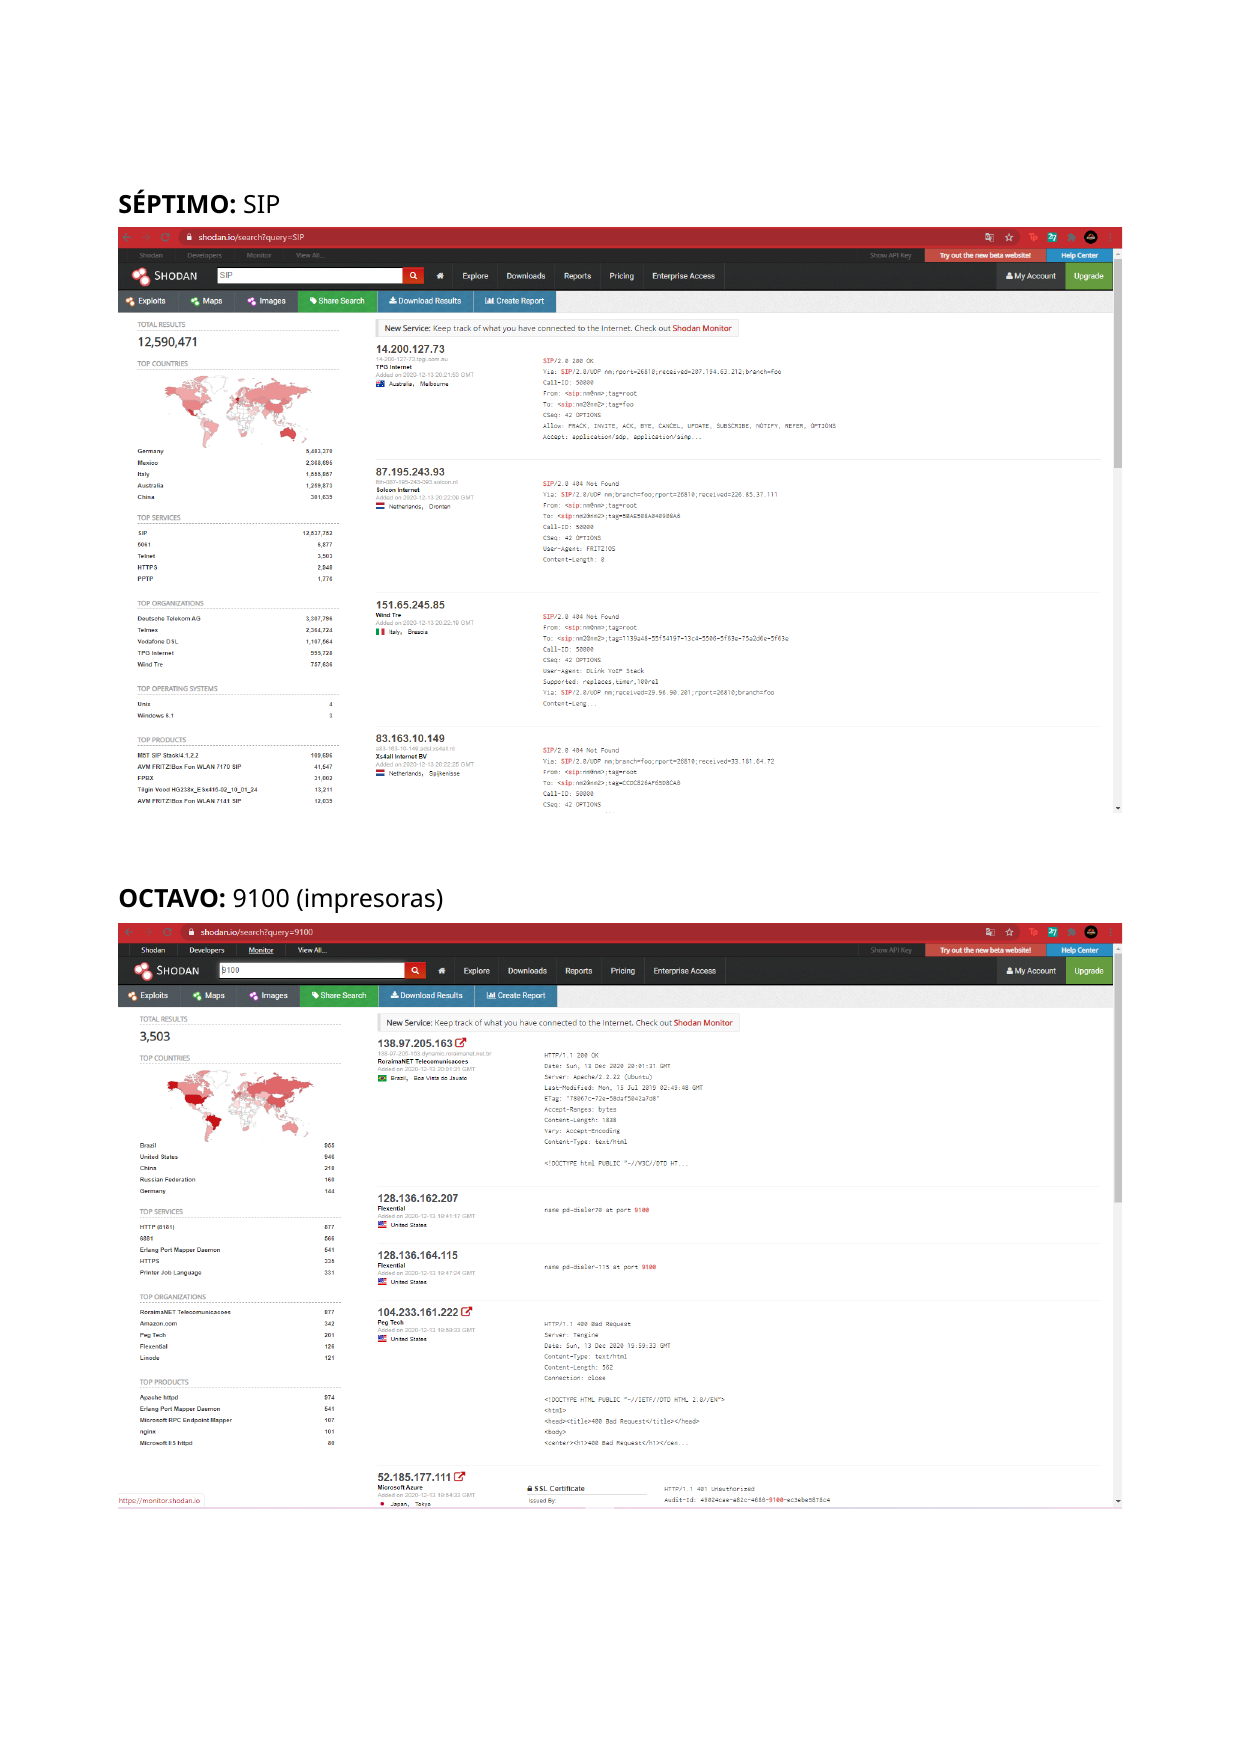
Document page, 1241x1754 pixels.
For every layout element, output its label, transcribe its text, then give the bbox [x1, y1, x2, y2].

text OCTAVO: 9100 (impresoras) [118, 881, 1122, 915]
text SÉPTIMO: SIP [118, 186, 1122, 220]
picture [118, 227, 1123, 813]
picture [118, 923, 1123, 1509]
